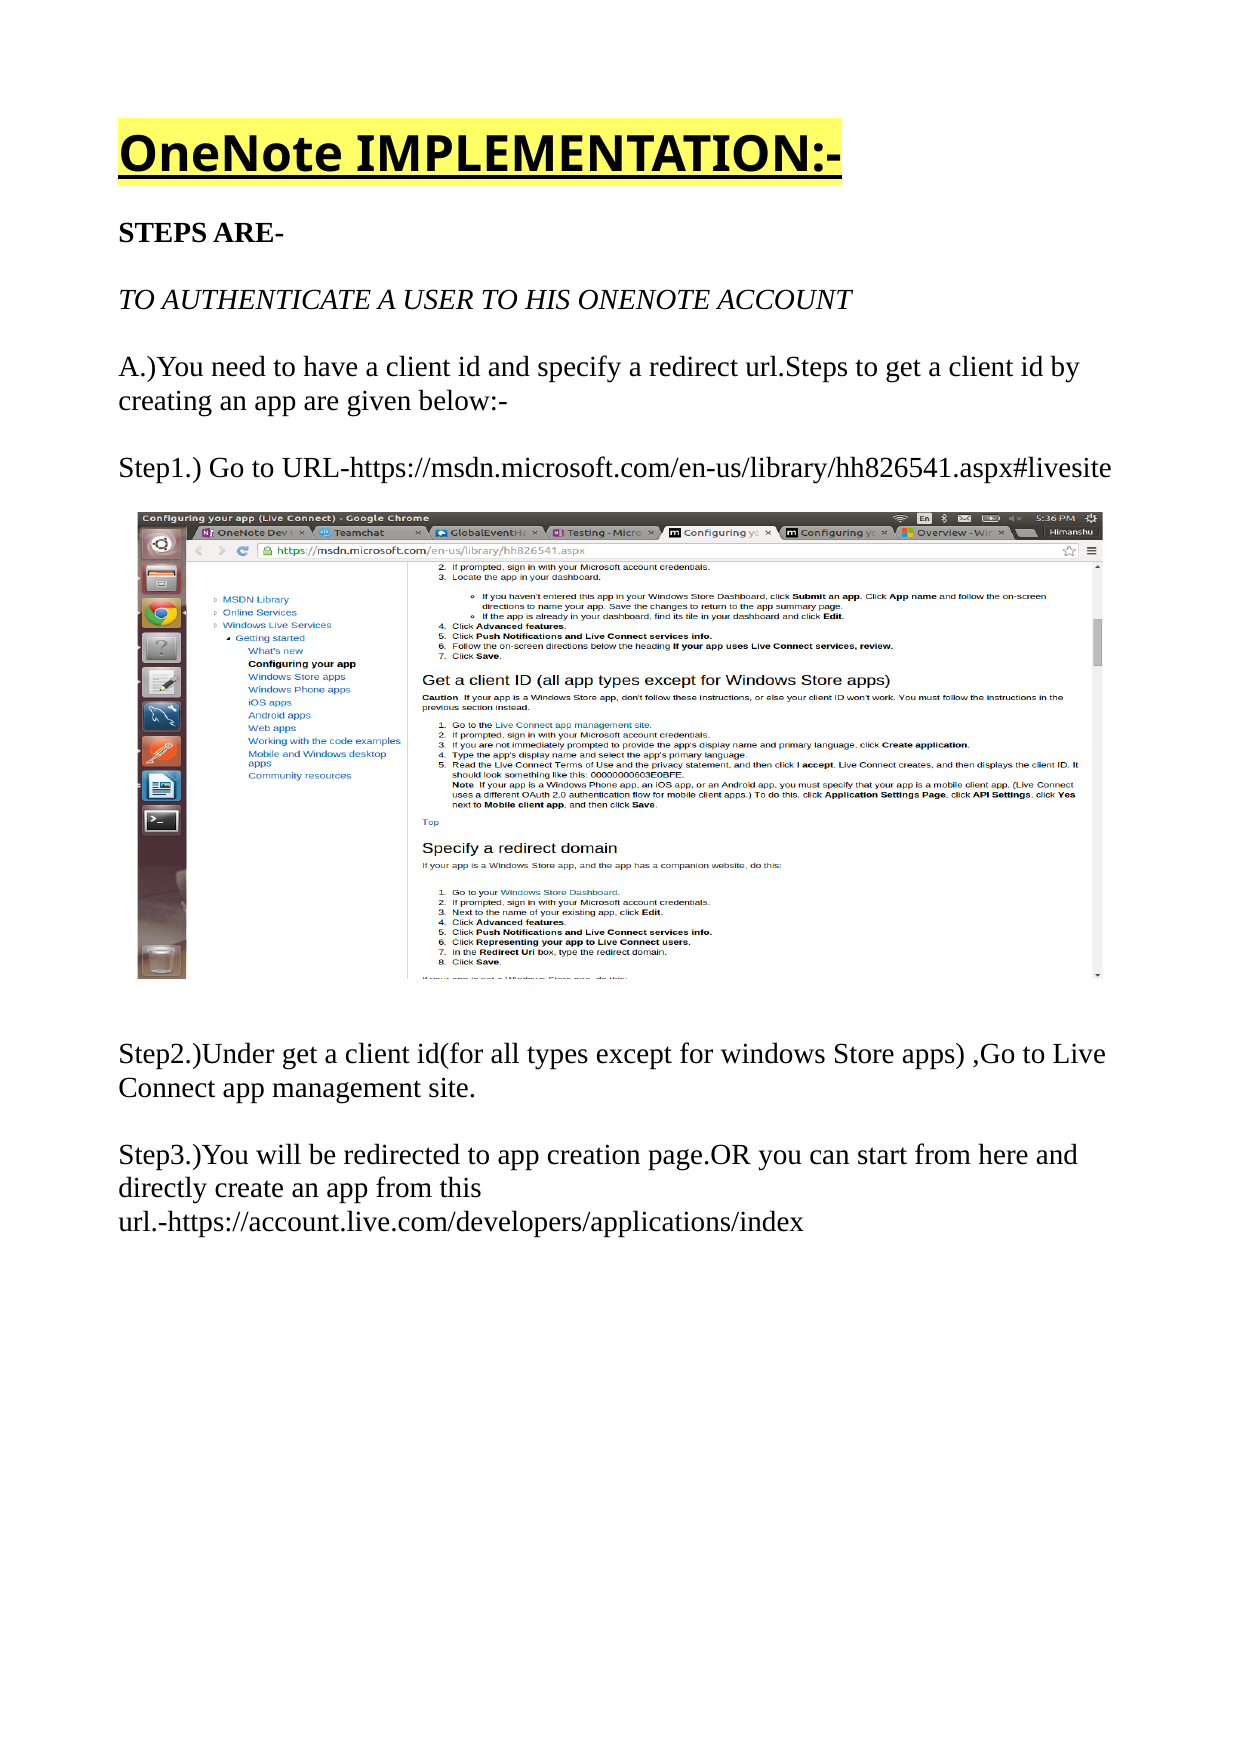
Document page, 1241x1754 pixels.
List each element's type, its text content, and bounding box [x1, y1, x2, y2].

picture [137, 512, 1103, 979]
text TO AUTHENTICATE A USER TO HIS ONENOTE ACCOUNT [118, 282, 1122, 316]
text Step2.)Under get a client id(for all types except for windows Store apps) ,Go to Live Connect app management site. [118, 1036, 1122, 1103]
text OneNote IMPLEMENTATION:- [118, 118, 1122, 186]
text Step1.) Go to URL-https://msdn.microsoft.com/en-us/library/hh826541.aspx#livesite [118, 450, 1122, 483]
text Step3.)You will be redirected to app creation page.OR you can start from here and directly create an app from this url.-https://account.live.com/developers/applications/index [118, 1137, 1122, 1238]
text A.)You need to have a client id and specify a redirect url.Steps to get a client id by creating an app are given below:- [118, 349, 1122, 416]
text STEPS ARE- [118, 215, 1122, 248]
